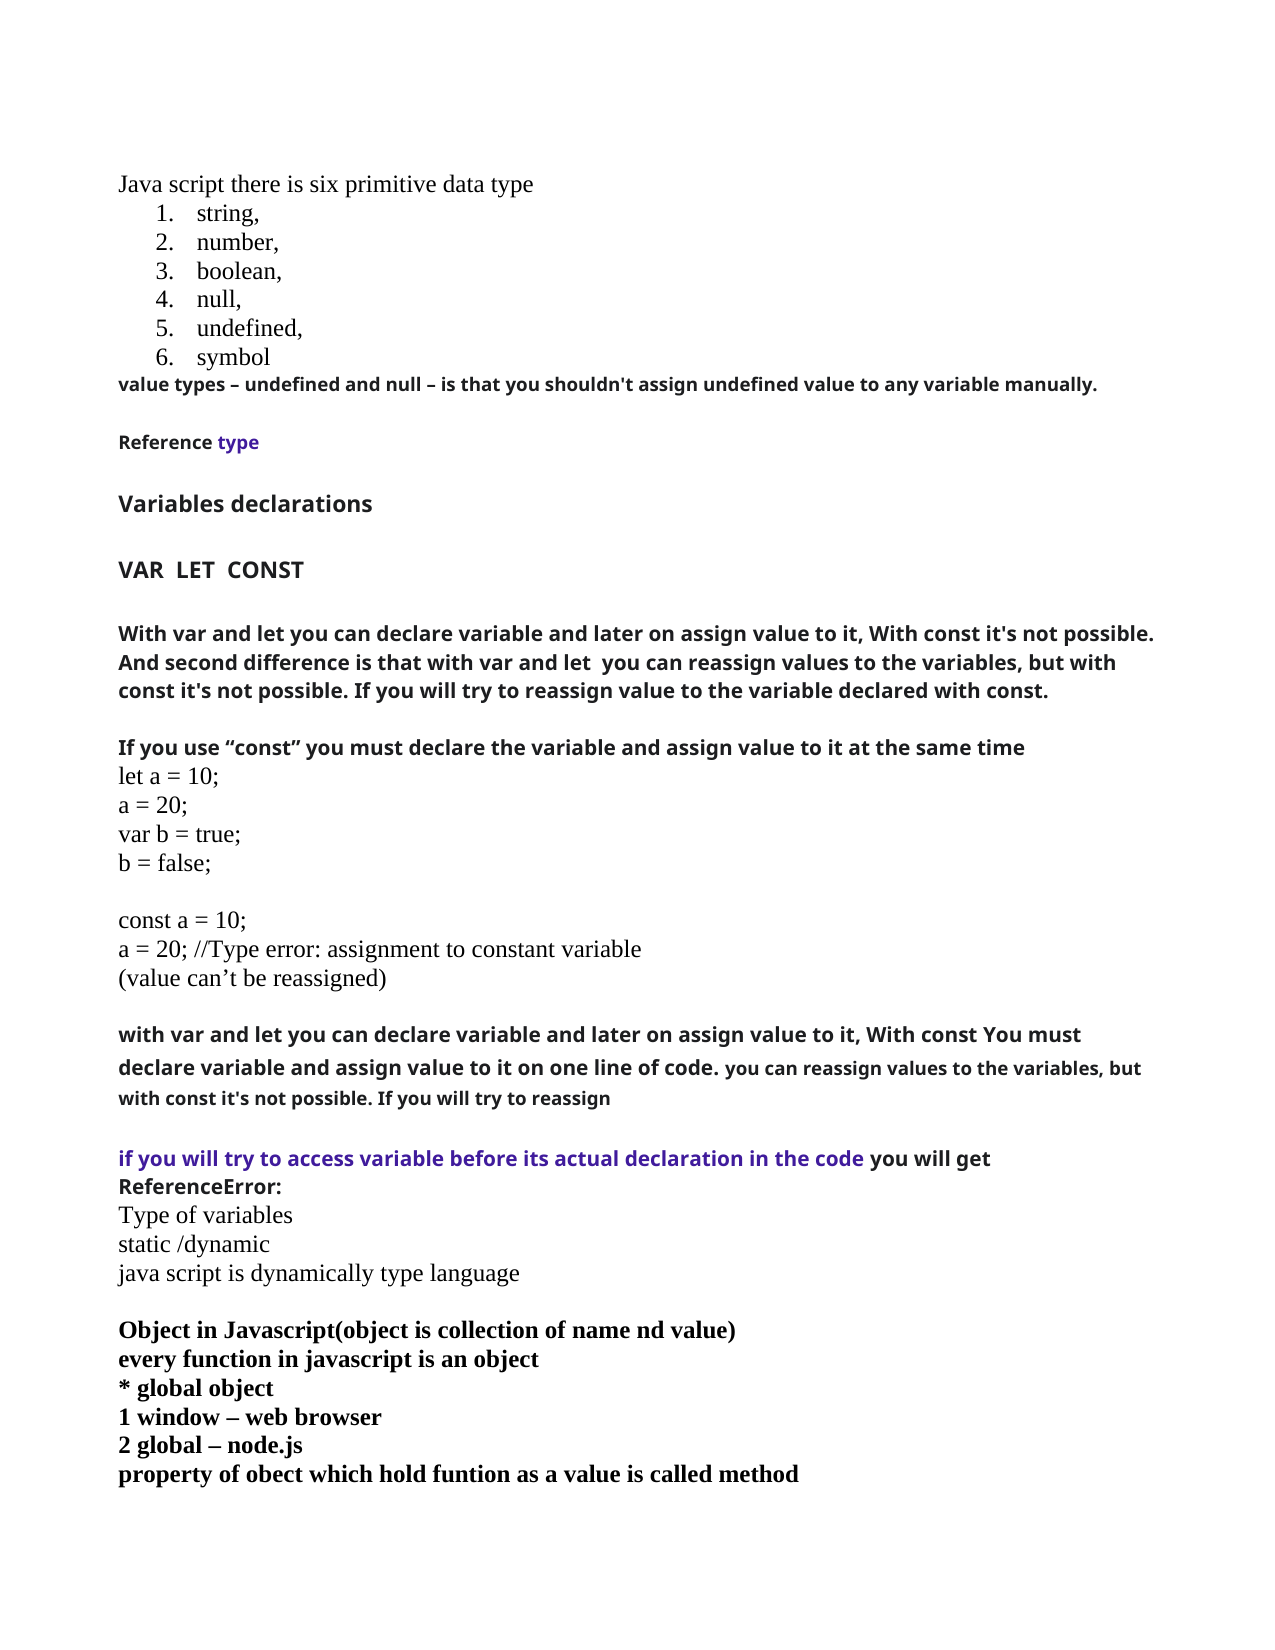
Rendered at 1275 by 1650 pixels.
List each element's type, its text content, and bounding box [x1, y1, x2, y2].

text let a = 10; [118, 761, 1157, 790]
list undefined, [155, 313, 1157, 342]
list string, [155, 198, 1157, 227]
text Object in Javascript(object is collection of name nd value) [118, 1316, 1157, 1344]
text b = false; [118, 848, 1157, 876]
text (value can’t be reassigned) [118, 963, 1157, 991]
text a = 20; [118, 790, 1157, 819]
text Variables declarations [118, 488, 1157, 519]
text 1 window – web browser [118, 1402, 1157, 1431]
text var b = true; [118, 819, 1157, 848]
text If you use “const” you must declare the variable and assign value to it at the same time [118, 733, 1157, 761]
text * global object [118, 1373, 1157, 1402]
text static /dynamic [118, 1229, 1157, 1258]
list null, [155, 284, 1157, 313]
text java script is dynamically type language [118, 1258, 1157, 1287]
text Type of variables [118, 1201, 1157, 1229]
text with var and let you can declare variable and later on assign value to it, With const You must declare variable and assign value to it on one line of code. you can reassign values to the variables, but with const it's not possible. If you will try to reassign [118, 1020, 1157, 1110]
text 2 global – node.js [118, 1431, 1157, 1459]
text a = 20; //Type error: assignment to constant variable [118, 934, 1157, 963]
text With var and let you can declare variable and later on assign value to it, With const it's not possible. And second difference is that with var and let you can reassign values to the variables, but with const it's not possible. If you will try to reassign value to the variable declared with const. [118, 619, 1157, 704]
text const a = 10; [118, 905, 1157, 934]
text value types – undefined and null – is that you shouldn't assign undefined value to any variable manually. [118, 371, 1157, 396]
text Reference type [118, 429, 1157, 455]
text Java script there is six primitive data type [118, 169, 1157, 198]
list number, [155, 227, 1157, 256]
text if you will try to access variable before its actual declaration in the code you will get ReferenceError: [118, 1144, 1157, 1201]
text every function in javascript is an object [118, 1344, 1157, 1373]
list boolean, [155, 256, 1157, 284]
text property of obect which hold funtion as a value is called method [118, 1459, 1157, 1488]
list symbol [155, 342, 1157, 371]
text VAR LET CONST [118, 554, 1157, 585]
